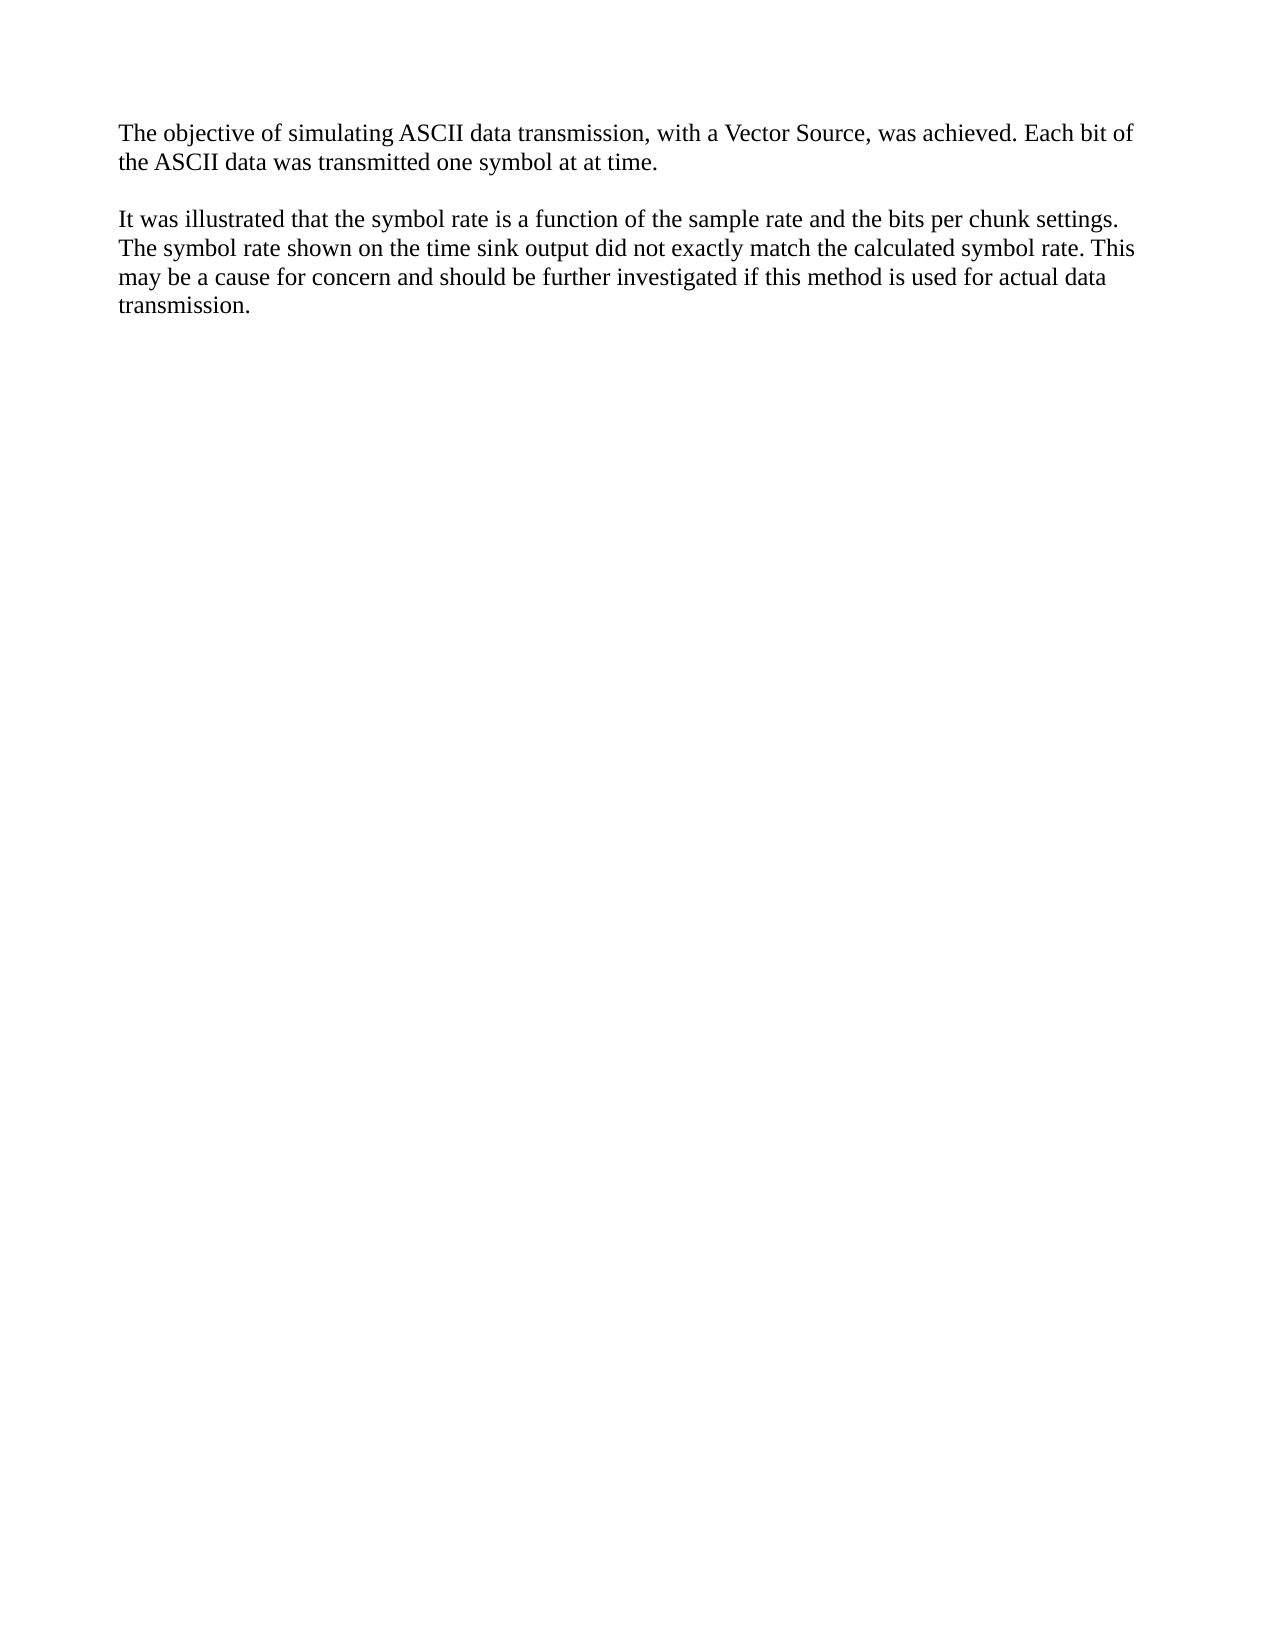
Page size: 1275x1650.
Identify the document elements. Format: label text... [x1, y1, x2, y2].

text The objective of simulating ASCII data transmission, with a Vector Source, was achieved. Each bit of the ASCII data was transmitted one symbol at at time. [118, 118, 1157, 176]
text It was illustrated that the symbol rate is a function of the sample rate and the bits per chunk settings. The symbol rate shown on the time sink output did not exactly match the calculated symbol rate. This may be a cause for concern and should be further investigated if this method is used for actual data transmission. [118, 204, 1157, 319]
